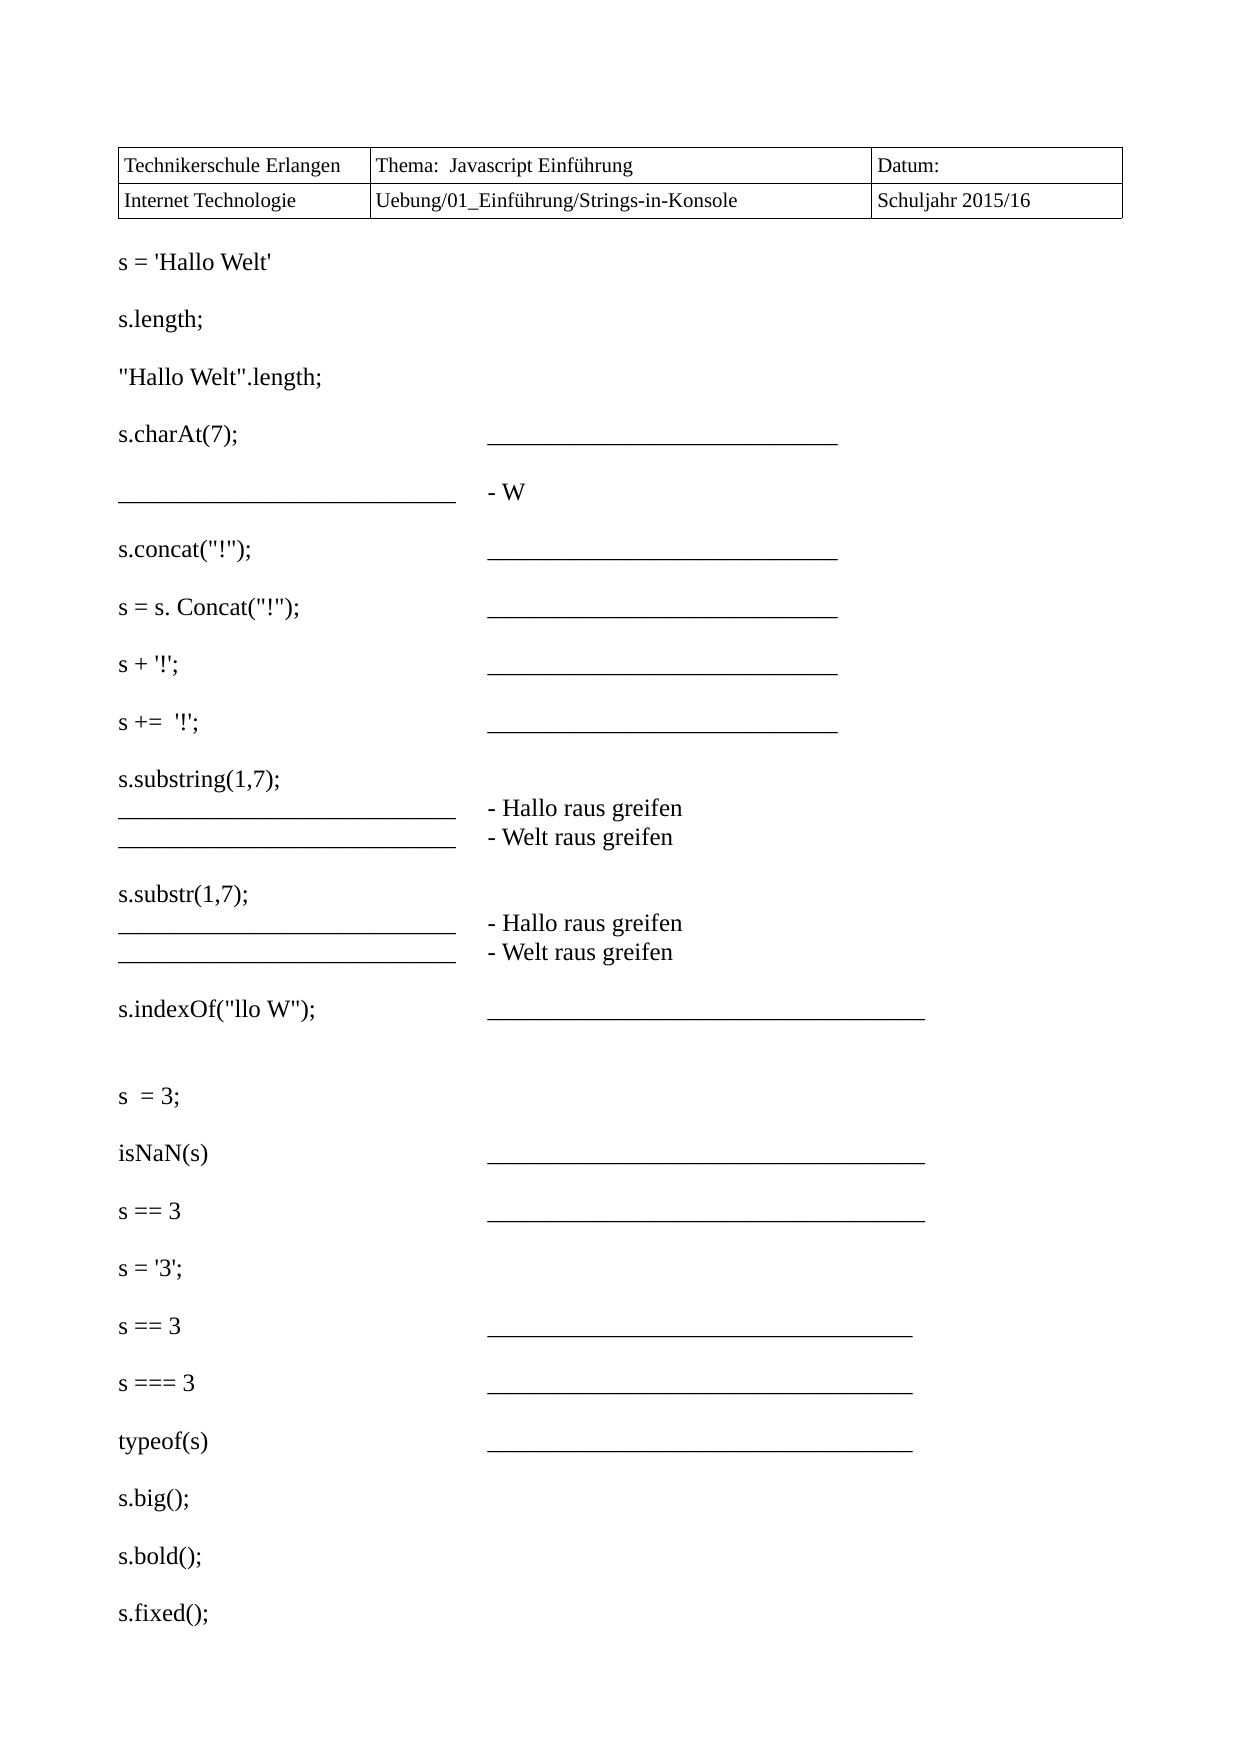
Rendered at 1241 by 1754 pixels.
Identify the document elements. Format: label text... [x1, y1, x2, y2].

table_cell Internet Technologie [119, 184, 370, 218]
text s.substring(1,7); [118, 764, 1122, 793]
text s = 3; [118, 1081, 1122, 1109]
table_cell Uebung/01_Einführung/Strings-in-Konsole [371, 184, 871, 218]
table_cell Schuljahr 2015/16 [872, 184, 1122, 218]
text s += '!'; ____________________________ [118, 707, 1122, 736]
text ___________________________ - Welt raus greifen [118, 937, 1122, 966]
text ___________________________ - W [118, 477, 1122, 506]
text s == 3 ___________________________________ [118, 1196, 1122, 1224]
text s === 3 __________________________________ [118, 1368, 1122, 1397]
table_header Thema: Javascript Einführung [371, 148, 871, 182]
text ___________________________ - Hallo raus greifen [118, 793, 1122, 822]
text s = '3'; [118, 1253, 1122, 1282]
text s.substr(1,7); [118, 879, 1122, 908]
text "Hallo Welt".length; [118, 362, 1122, 391]
text s.concat("!"); ____________________________ [118, 534, 1122, 563]
text ___________________________ - Hallo raus greifen [118, 908, 1122, 937]
table_header Technikerschule Erlangen [119, 148, 370, 182]
text s.big(); [118, 1483, 1122, 1512]
text s = 'Hallo Welt' [118, 247, 1122, 276]
text s = s. Concat("!"); ____________________________ [118, 592, 1122, 621]
text s.indexOf("llo W"); ___________________________________ [118, 994, 1122, 1023]
text s.fixed(); [118, 1598, 1122, 1627]
text ___________________________ - Welt raus greifen [118, 822, 1122, 851]
text s.length; [118, 304, 1122, 333]
table_header Datum: [872, 148, 1122, 182]
text typeof(s) __________________________________ [118, 1426, 1122, 1454]
text s.bold(); [118, 1541, 1122, 1569]
text isNaN(s) ___________________________________ [118, 1138, 1122, 1167]
text s + '!'; ____________________________ [118, 649, 1122, 678]
text s.charAt(7); ____________________________ [118, 419, 1122, 448]
text s == 3 __________________________________ [118, 1311, 1122, 1339]
